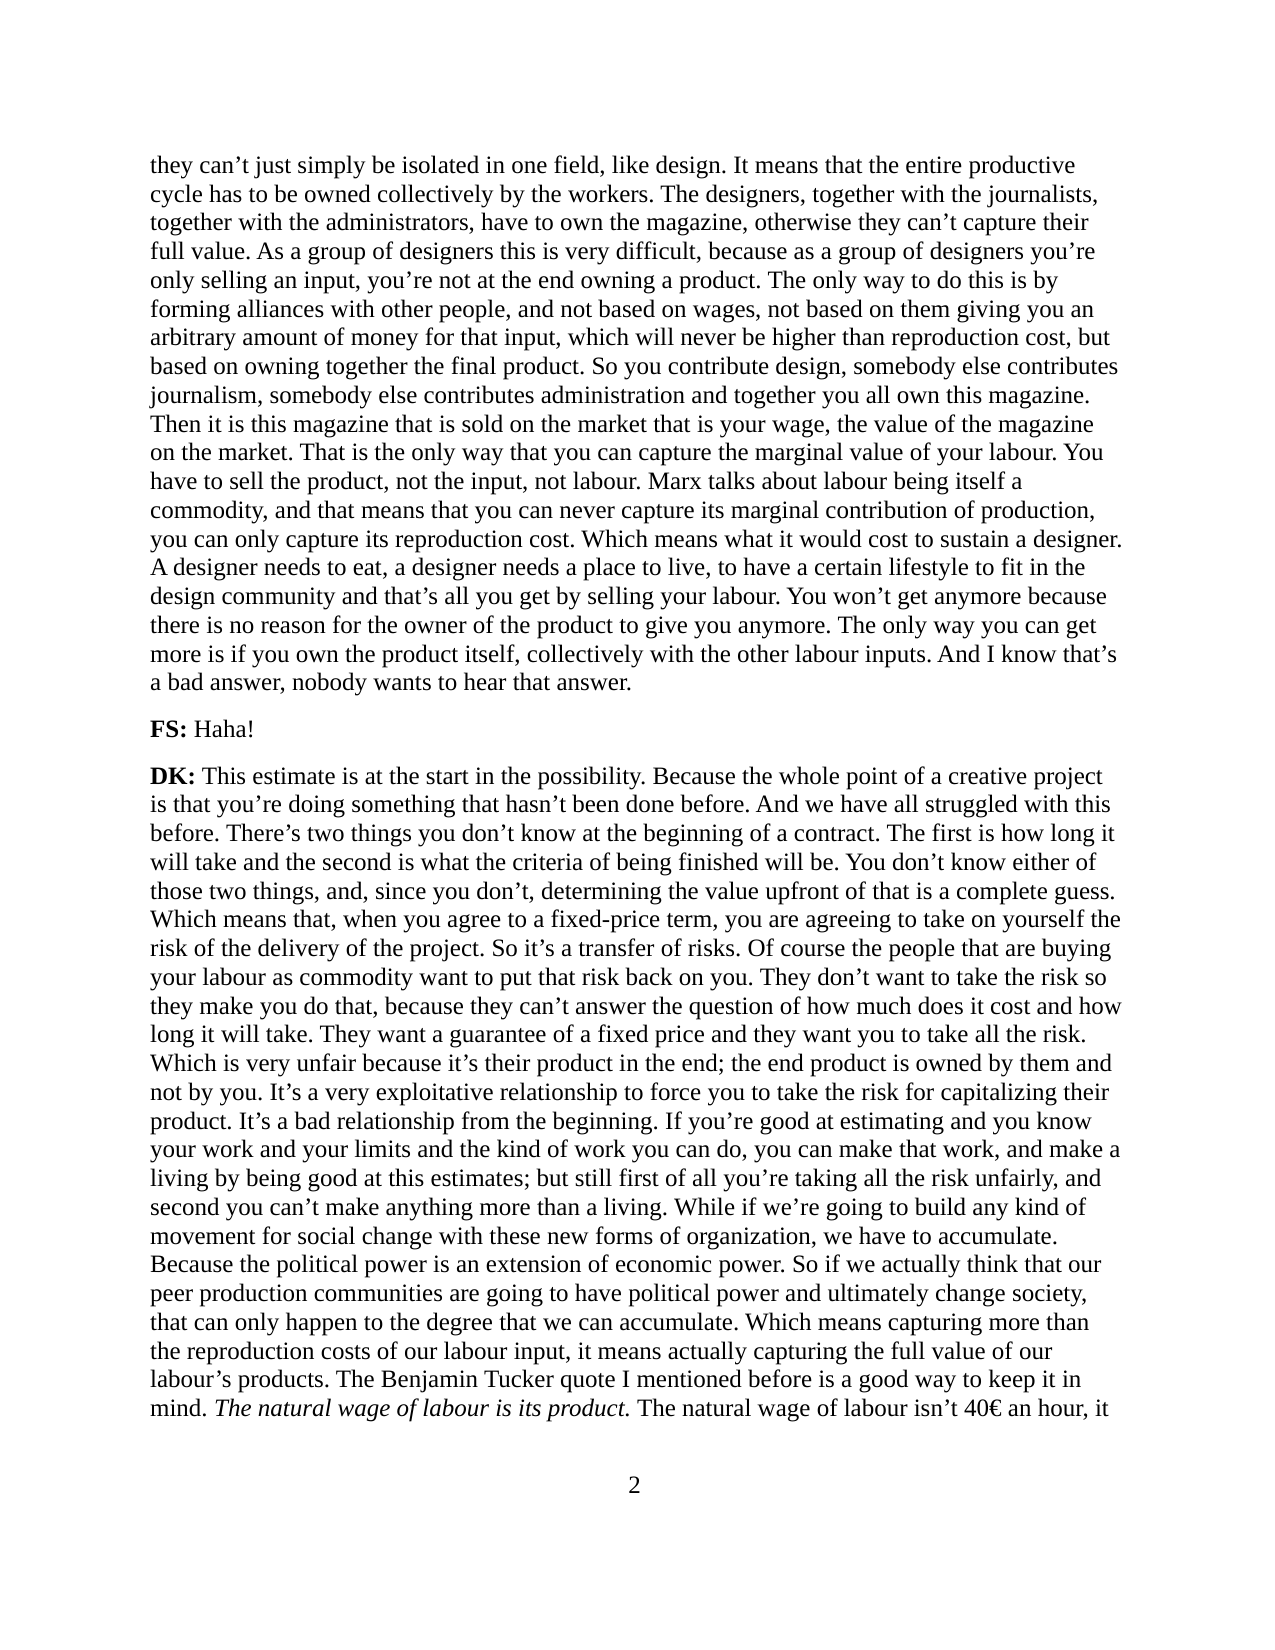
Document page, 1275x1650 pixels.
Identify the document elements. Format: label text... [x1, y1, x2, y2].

text they can’t just simply be isolated in one field, like design. It means that the entire productive cycle has to be owned collectively by the workers. The designers, together with the journalists, together with the administrators, have to own the magazine, otherwise they can’t capture their full value. As a group of designers this is very difficult, because as a group of designers you’re only selling an input, you’re not at the end owning a product. The only way to do this is by forming alliances with other people, and not based on wages, not based on them giving you an arbitrary amount of money for that input, which will never be higher than reproduction cost, but based on owning together the final product. So you contribute design, somebody else contributes journalism, somebody else contributes administration and together you all own this magazine. Then it is this magazine that is sold on the market that is your wage, the value of the magazine on the market. That is the only way that you can capture the marginal value of your labour. You have to sell the product, not the input, not labour. Marx talks about labour being itself a commodity, and that means that you can never capture its marginal contribution of production, you can only capture its reproduction cost. Which means what it would cost to sustain a designer. A designer needs to eat, a designer needs a place to live, to have a certain lifestyle to fit in the design community and that’s all you get by selling your labour. You won’t get anymore because there is no reason for the owner of the product to give you anymore. The only way you can get more is if you own the product itself, collectively with the other labour inputs. And I know that’s a bad answer, nobody wants to hear that answer. [150, 150, 1125, 696]
text DK: This estimate is at the start in the possibility. Because the whole point of a creative project is that you’re doing something that hasn’t been done before. And we have all struggled with this before. There’s two things you don’t know at the beginning of a contract. The first is how long it will take and the second is what the criteria of being finished will be. You don’t know either of those two things, and, since you don’t, determining the value upfront of that is a complete guess. Which means that, when you agree to a fixed-price term, you are agreeing to take on yourself the risk of the delivery of the project. So it’s a transfer of risks. Of course the people that are buying your labour as commodity want to put that risk back on you. They don’t want to take the risk so they make you do that, because they can’t answer the question of how much does it cost and how long it will take. They want a guarantee of a fixed price and they want you to take all the risk. Which is very unfair because it’s their product in the end; the end product is owned by them and not by you. It’s a very exploitative relationship to force you to take the risk for capitalizing their product. It’s a bad relationship from the beginning. If you’re good at estimating and you know your work and your limits and the kind of work you can do, you can make that work, and make a living by being good at this estimates; but still first of all you’re taking all the risk unfairly, and second you can’t make anything more than a living. While if we’re going to build any kind of movement for social change with these new forms of organization, we have to accumulate. Because the political power is an extension of economic power. So if we actually think that our peer production communities are going to have political power and ultimately change society, that can only happen to the degree that we can accumulate. Which means capturing more than the reproduction costs of our labour input, it means actually capturing the full value of our labour’s products. The Benjamin Tucker quote I mentioned before is a good way to keep it in mind. The natural wage of labour is its product. The natural wage of labour isn’t 40€ an hour, it [150, 761, 1125, 1422]
text FS: Haha! [150, 714, 1125, 743]
